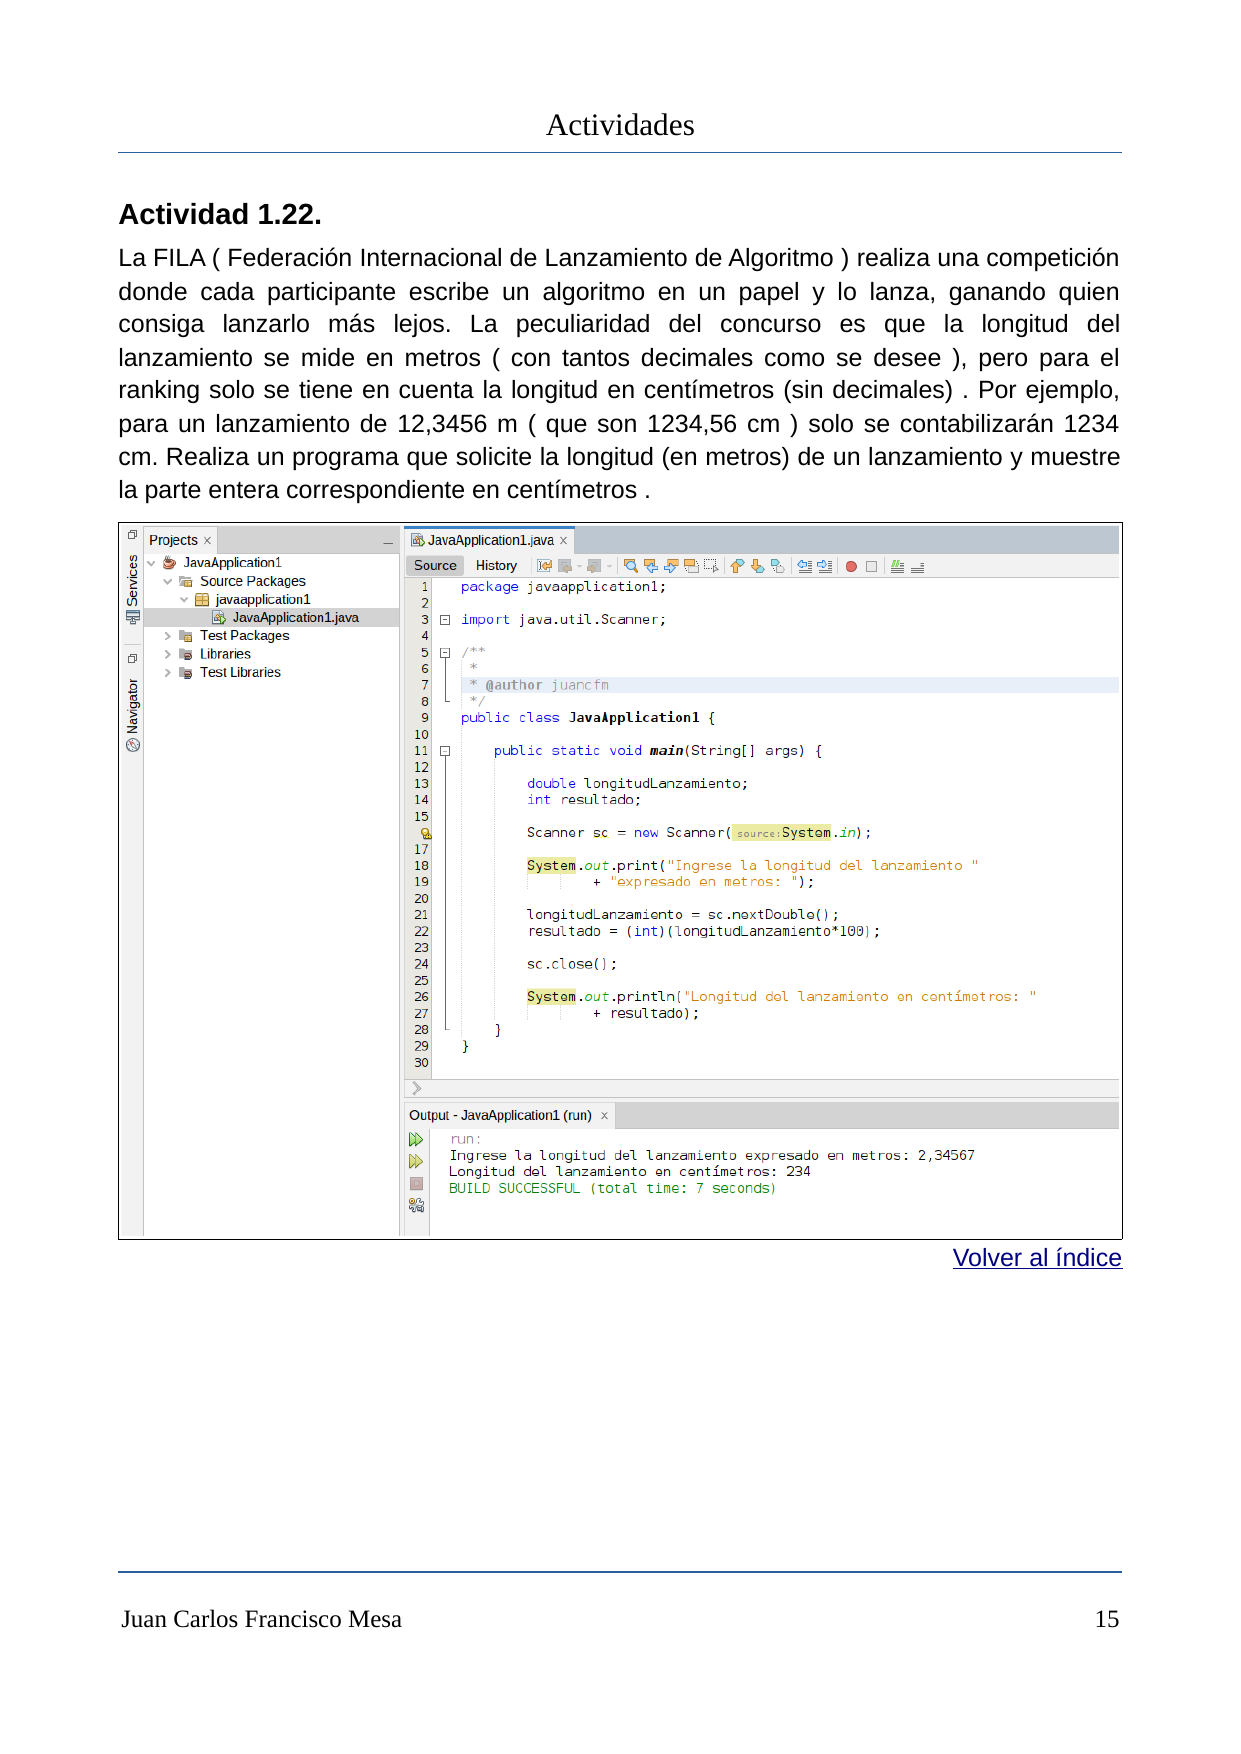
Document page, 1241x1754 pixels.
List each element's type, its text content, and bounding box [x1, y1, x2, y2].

text Volver al índice [118, 1240, 1122, 1272]
text [119, 523, 1122, 1239]
text La FILA ( Federación Internacional de Lanzamiento de Algoritmo ) realiza una competición donde cada participante escribe un algoritmo en un papel y lo lanza, ganando quien consiga lanzarlo más lejos. La peculiaridad del concurso es que la longitud del lanzamiento se mide en metros ( con tantos decimales como se desee ), pero para el ranking solo se tiene en cuenta la longitud en centímetros (sin decimales) . Por ejemplo, para un lanzamiento de 12,3456 m ( que son 1234,56 cm ) solo se contabilizarán 1234 cm. Realiza un programa que solicite la longitud (en metros) de un lanzamiento y muestre la parte entera correspondiente en centímetros . [118, 243, 1122, 503]
picture [121, 525, 1119, 1236]
subtitle Actividad 1.22. [118, 197, 1122, 231]
